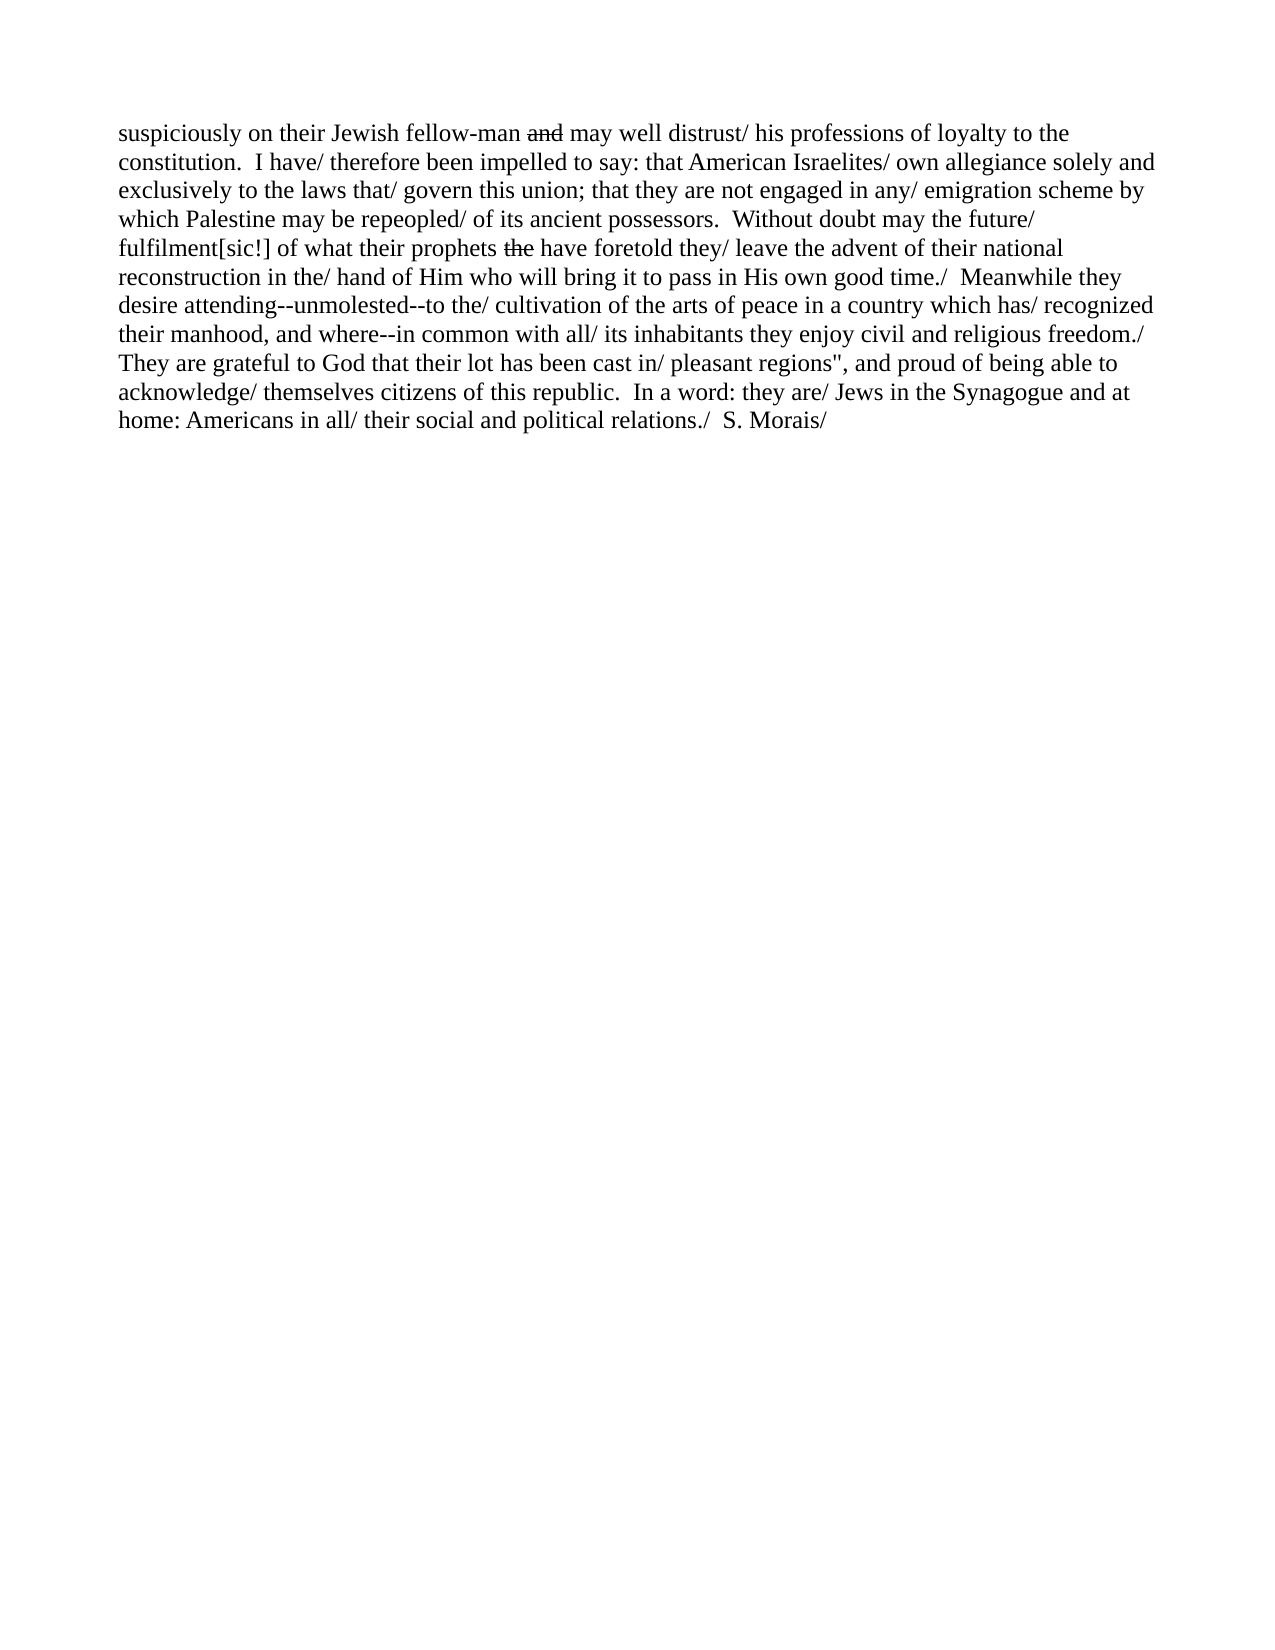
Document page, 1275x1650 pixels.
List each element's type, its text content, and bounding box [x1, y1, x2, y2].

text suspiciously on their Jewish fellow-man and may well distrust/ his professions of loyalty to the constitution. I have/ therefore been impelled to say: that American Israelites/ own allegiance solely and exclusively to the laws that/ govern this union; that they are not engaged in any/ emigration scheme by which Palestine may be repeopled/ of its ancient possessors. Without doubt may the future/ fulfilment[sic!] of what their prophets the have foretold they/ leave the advent of their national reconstruction in the/ hand of Him who will bring it to pass in His own good time./ Meanwhile they desire attending--unmolested--to the/ cultivation of the arts of peace in a country which has/ recognized their manhood, and where--in common with all/ its inhabitants they enjoy civil and religious freedom./ They are grateful to God that their lot has been cast in/ pleasant regions", and proud of being able to acknowledge/ themselves citizens of this republic. In a word: they are/ Jews in the Synagogue and at home: Americans in all/ their social and political relations./ S. Morais/ [118, 118, 1157, 434]
